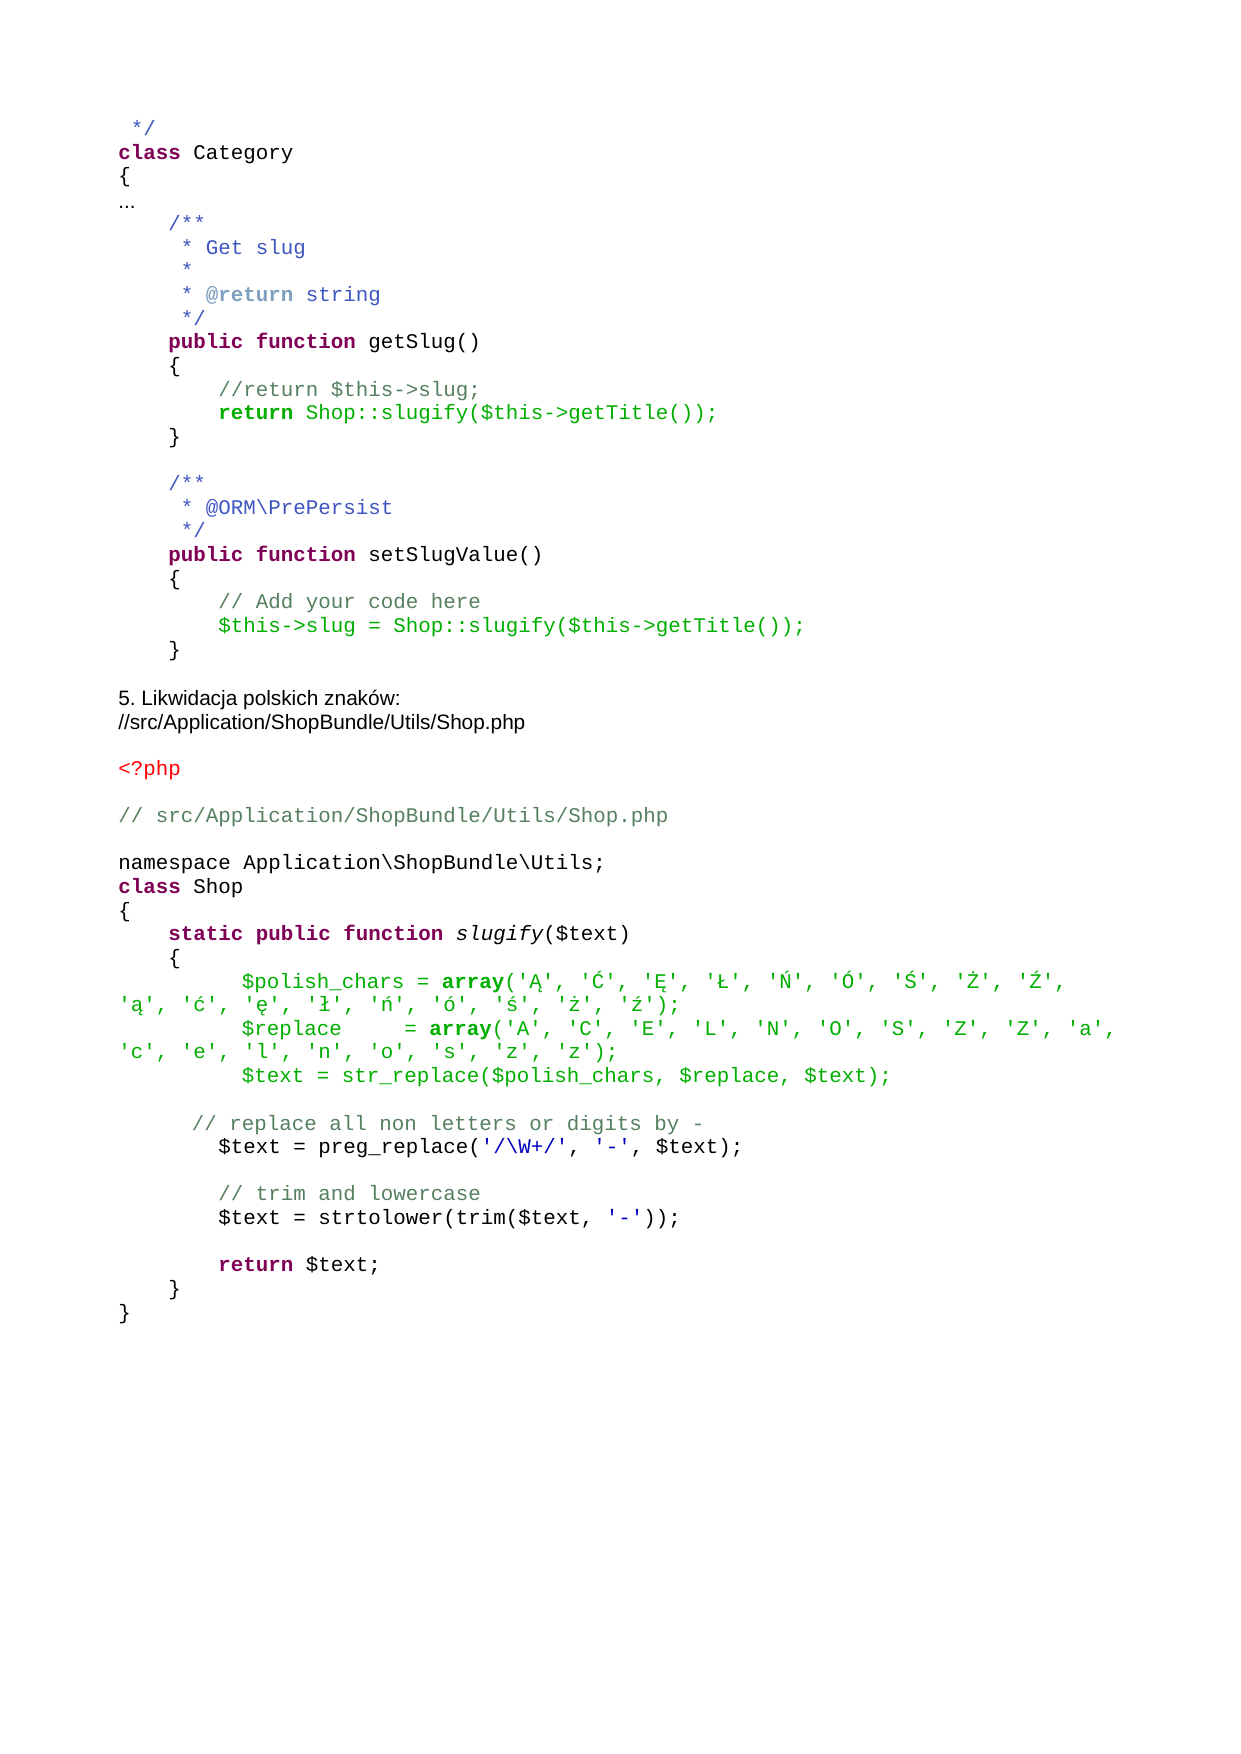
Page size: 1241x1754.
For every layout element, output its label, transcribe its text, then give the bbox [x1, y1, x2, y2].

text { [118, 900, 1122, 923]
text public function setSlugValue() [118, 544, 1122, 568]
text { [118, 947, 1122, 971]
text // Add your code here [118, 591, 1122, 615]
text * @ORM\PrePersist [118, 497, 1122, 520]
text // src/Application/ShopBundle/Utils/Shop.php [118, 805, 1122, 829]
text { [118, 165, 1122, 189]
text */ [118, 520, 1122, 544]
text <?php [118, 758, 1122, 781]
text $text = preg_replace('/\W+/', '-', $text); [118, 1136, 1122, 1160]
text } [118, 639, 1122, 662]
text //src/Application/ShopBundle/Utils/Shop.php [118, 710, 1122, 734]
text */ [118, 118, 1122, 142]
text 5. Likwidacja polskich znaków: [118, 686, 1122, 710]
text ... [118, 189, 1122, 213]
text * @return string [118, 284, 1122, 308]
text */ [118, 308, 1122, 331]
text // replace all non letters or digits by - [118, 1112, 1122, 1136]
text // trim and lowercase [118, 1183, 1122, 1207]
text $this->slug = Shop::slugify($this->getTitle()); [118, 615, 1122, 639]
text //return $this->slug; [118, 378, 1122, 402]
text } [118, 426, 1122, 449]
text * Get slug [118, 237, 1122, 260]
text return Shop::slugify($this->getTitle()); [118, 402, 1122, 426]
text { [118, 568, 1122, 591]
text public function getSlug() [118, 331, 1122, 355]
text class Category [118, 142, 1122, 165]
text } [118, 1302, 1122, 1325]
text static public function slugify($text) [118, 923, 1122, 947]
text namespace Application\ShopBundle\Utils; [118, 852, 1122, 876]
text /** [118, 473, 1122, 497]
text } [118, 1278, 1122, 1302]
text /** [118, 213, 1122, 237]
text { [118, 355, 1122, 378]
text return $text; [118, 1254, 1122, 1278]
text $text = strtolower(trim($text, '-')); [118, 1207, 1122, 1231]
text $text = str_replace($polish_chars, $replace, $text); [118, 1065, 1122, 1089]
text * [118, 260, 1122, 284]
text $replace = array('A', 'C', 'E', 'L', 'N', 'O', 'S', 'Z', 'Z', 'a', 'c', 'e', 'l', 'n', 'o', 's', 'z', 'z'); [118, 1018, 1122, 1065]
text class Shop [118, 876, 1122, 900]
text $polish_chars = array('Ą', 'Ć', 'Ę', 'Ł', 'Ń', 'Ó', 'Ś', 'Ż', 'Ź', 'ą', 'ć', 'ę', 'ł', 'ń', 'ó', 'ś', 'ż', 'ź'); [118, 971, 1122, 1018]
